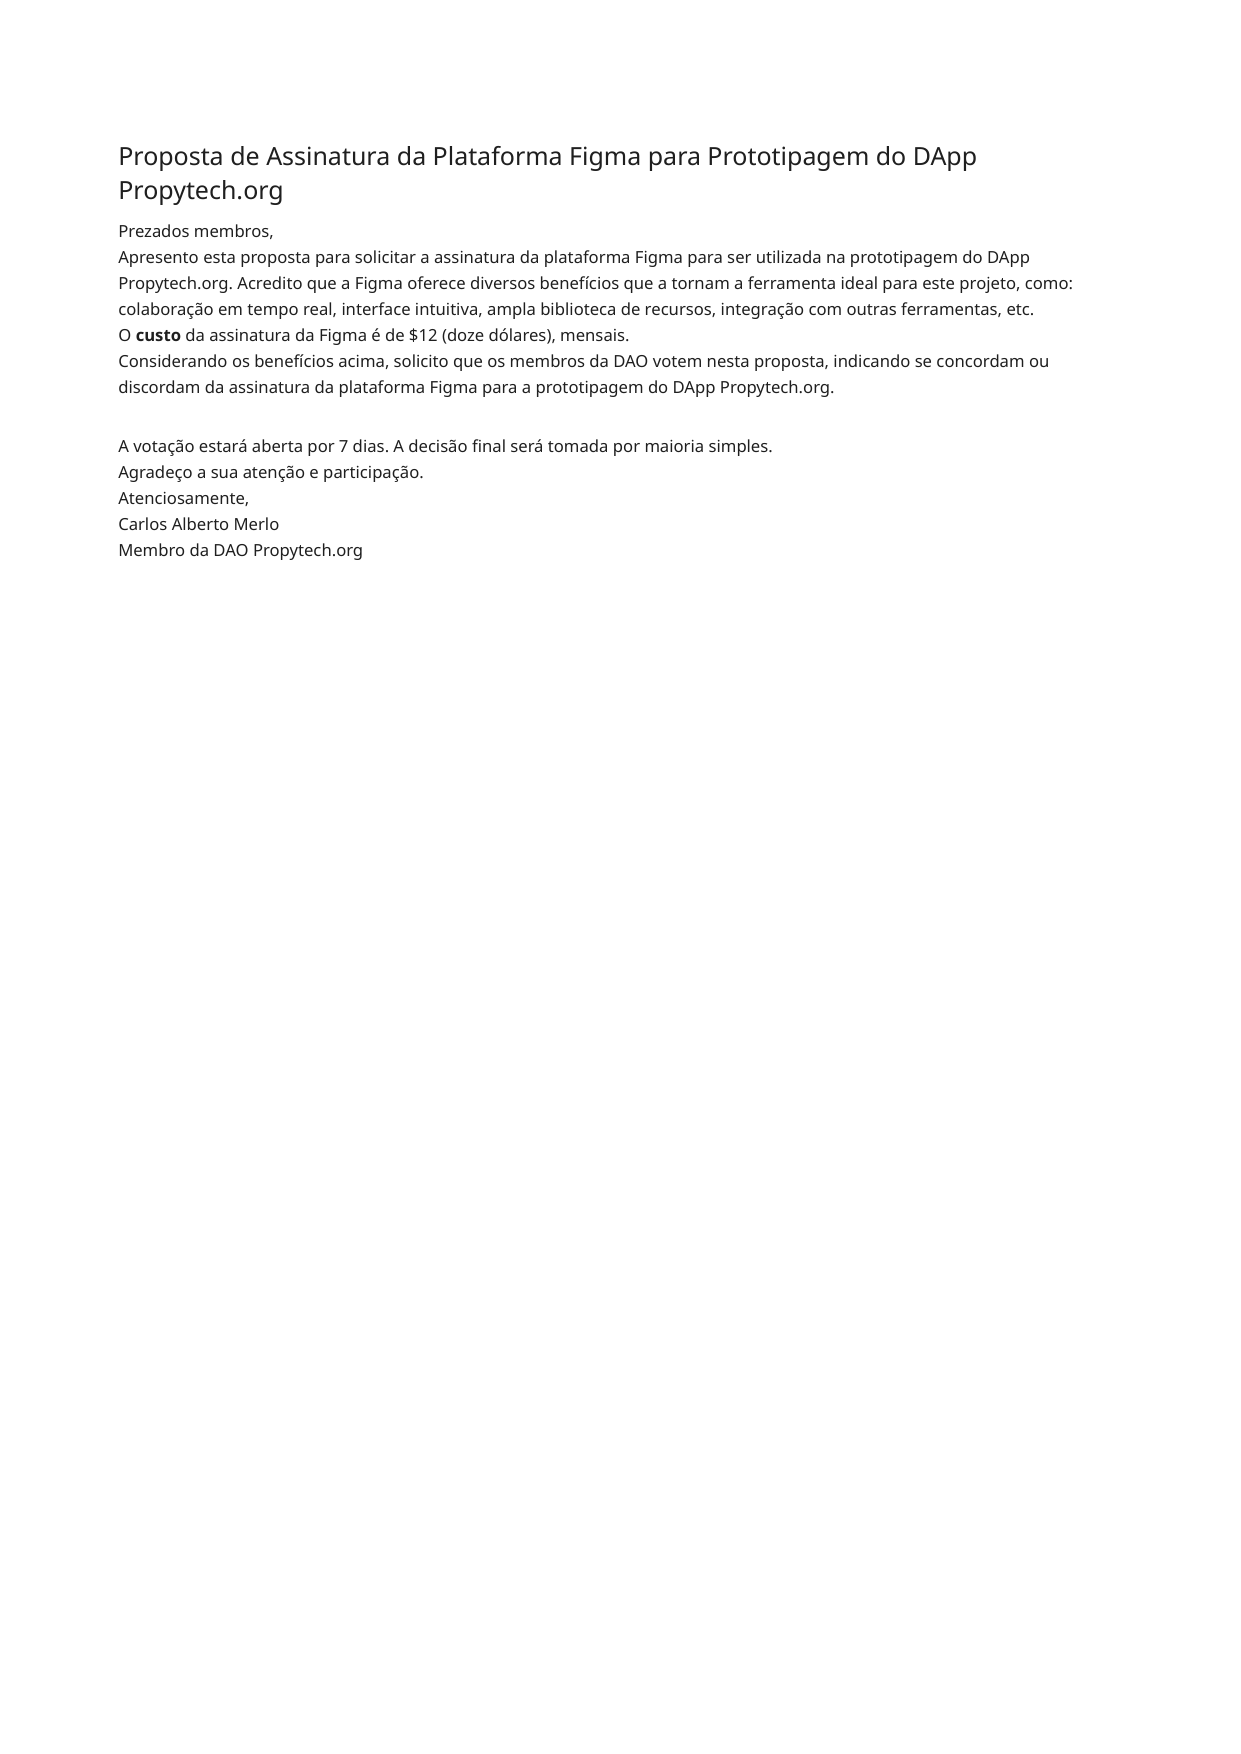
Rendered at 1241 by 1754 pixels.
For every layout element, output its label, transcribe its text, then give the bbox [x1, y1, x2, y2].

text Agradeço a sua atenção e participação. [118, 461, 1122, 484]
subtitle Proposta de Assinatura da Plataforma Figma para Prototipagem do DApp Propytech.org [118, 139, 1122, 207]
text Prezados membros, [118, 219, 1122, 242]
text O custo da assinatura da Figma é de $12 (doze dólares), mensais. [118, 324, 1122, 346]
text Membro da DAO Propytech.org [118, 539, 1122, 562]
text Carlos Alberto Merlo [118, 513, 1122, 536]
text Atenciosamente, [118, 487, 1122, 510]
text Apresento esta proposta para solicitar a assinatura da plataforma Figma para ser utilizada na prototipagem do DApp Propytech.org. Acredito que a Figma oferece diversos benefícios que a tornam a ferramenta ideal para este projeto, como: colaboração em tempo real, interface intuitiva, ampla biblioteca de recursos, integração com outras ferramentas, etc. [118, 246, 1122, 320]
text A votação estará aberta por 7 dias. A decisão final será tomada por maioria simples. [118, 435, 1122, 458]
text Considerando os benefícios acima, solicito que os membros da DAO votem nesta proposta, indicando se concordam ou discordam da assinatura da plataforma Figma para a prototipagem do DApp Propytech.org. [118, 350, 1122, 398]
